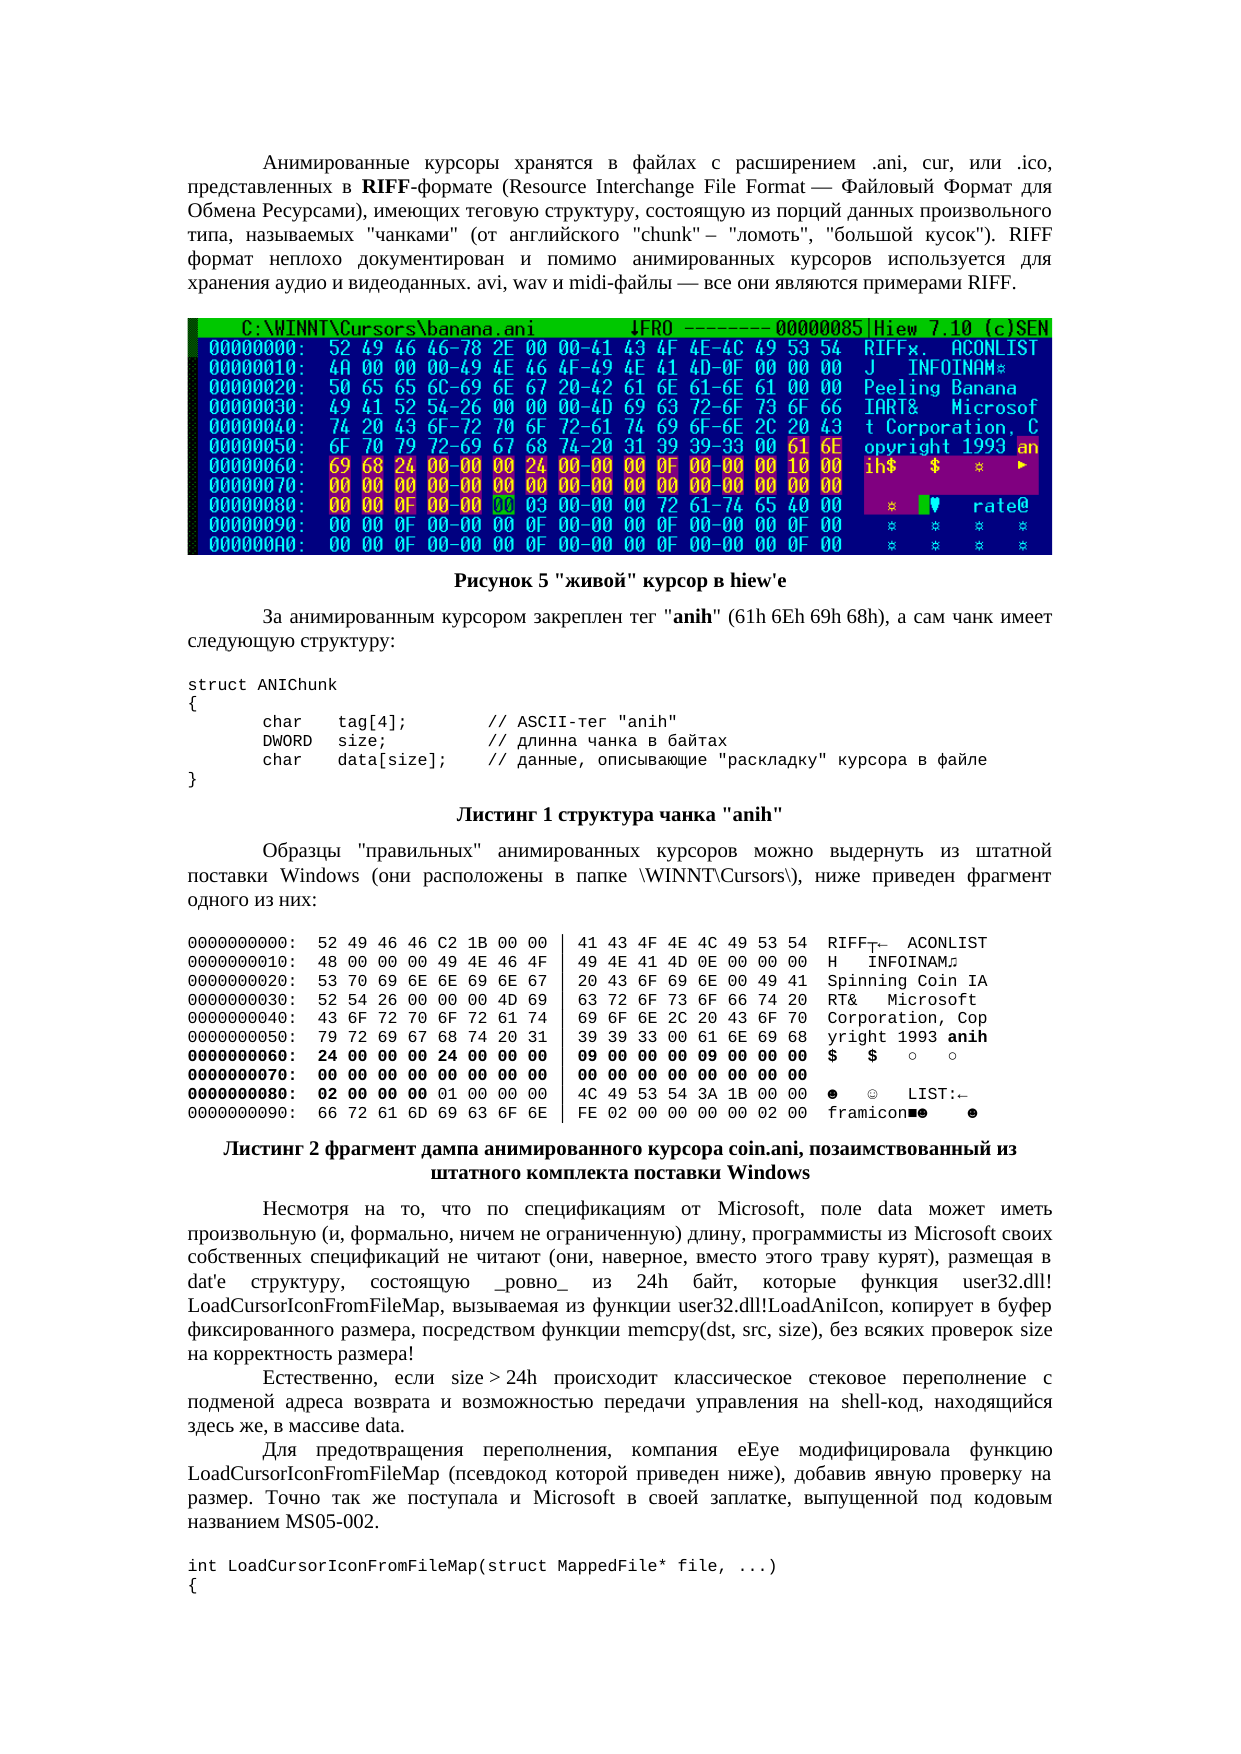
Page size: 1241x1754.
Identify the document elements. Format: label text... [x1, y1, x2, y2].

text 0000000080: 02 00 00 00 01 00 00 00 │ 4C 49 53 54 3A 1B 00 00 ☻ ☺ LIST:← [187, 1086, 561, 1104]
text { [187, 1576, 1053, 1595]
text 0000000080: 02 00 00 00 01 00 00 00 │ 4C 49 53 54 3A 1B 00 00 ☻ ☺ LIST:← [563, 1086, 1053, 1104]
text 0000000010: 48 00 00 00 49 4E 46 4F │ 49 4E 41 4D 0E 00 00 00 H INFOINAM♫ [563, 953, 1053, 972]
text 0000000040: 43 6F 72 70 6F 72 61 74 │ 69 6F 6E 2C 20 43 6F 70 Corporation, Cop [187, 1010, 561, 1029]
text Рисунок 5 "живой" курсор в hiew'e [187, 567, 1053, 592]
text 0000000050: 79 72 69 67 68 74 20 31 │ 39 39 33 00 61 6E 69 68 yright 1993 anih [187, 1029, 561, 1048]
text 0000000030: 52 54 26 00 00 00 4D 69 │ 63 72 6F 73 6F 66 74 20 RT& Microsoft [563, 991, 1053, 1010]
text Листинг 2 фрагмент дампа анимированного курсора coin.ani, позаимствованный из штатного комплекта поставки Windows [187, 1136, 1053, 1184]
text 0000000070: 00 00 00 00 00 00 00 00 │ 00 00 00 00 00 00 00 00 [187, 1067, 561, 1086]
text DWORD size; // длинна чанка в байтах [187, 733, 1053, 752]
text 0000000010: 48 00 00 00 49 4E 46 4F │ 49 4E 41 4D 0E 00 00 00 H INFOINAM♫ [187, 953, 561, 972]
text Для предотвращения переполнения, компания eEye модифицировала функцию LoadCursorIconFromFileMap (псевдокод которой приведен ниже), добавив явную проверку на размер. Точно так же поступала и Microsoft в своей заплатке, выпущенной под кодовым названием MS05-002. [187, 1437, 1053, 1533]
text struct ANIChunk [187, 676, 1053, 695]
text 0000000070: 00 00 00 00 00 00 00 00 │ 00 00 00 00 00 00 00 00 [563, 1067, 1053, 1086]
text Естественно, если size > 24h происходит классическое стековое переполнение с подменой адреса возврата и возможностью передачи управления на shell-код, находящийся здесь же, в массиве data. [187, 1365, 1053, 1437]
text Образцы "правильных" анимированных курсоров можно выдернуть из штатной поставки Windows (они расположены в папке \WINNT\Cursors\), ниже приведен фрагмент одного из них: [187, 838, 1053, 911]
text Несмотря на то, что по спецификациям от Microsoft, поле data может иметь произвольную (и, формально, ничем не ограниченную) длину, программисты из Microsoft своих собственных спецификаций не читают (они, наверное, вместо этого траву курят), размещая в dat'е структуру, состоящую _ровно_ из 24h байт, которые функция user32.dll!LoadCursorIconFromFileMap, вызываемая из функции user32.dll!LoadAniIcon, копирует в буфер фиксированного размера, посредством функции memcpy(dst, src, size), без всяких проверок size на корректность размера! [187, 1196, 1053, 1365]
text 0000000060: 24 00 00 00 24 00 00 00 │ 09 00 00 00 09 00 00 00 $ $ ○ ○ [187, 1048, 561, 1067]
text 0000000050: 79 72 69 67 68 74 20 31 │ 39 39 33 00 61 6E 69 68 yright 1993 anih [563, 1029, 1053, 1048]
text int LoadCursorIconFromFileMap(struct MappedFile* file, ...) [187, 1557, 1053, 1576]
text { [187, 695, 1053, 714]
text Листинг 1 структура чанка "anih" [187, 802, 1053, 826]
text char tag[4]; // ASCII-тег "anih" [187, 714, 1053, 733]
text char data[size]; // данные, описывающие "раскладку" курсора в файле [187, 752, 1053, 771]
text 0000000020: 53 70 69 6E 6E 69 6E 67 │ 20 43 6F 69 6E 00 49 41 Spinning Coin IA [563, 972, 1053, 991]
text 0000000000: 52 49 46 46 C2 1B 00 00 │ 41 43 4F 4E 4C 49 53 54 RIFF┬← ACONLIST [187, 935, 561, 953]
text 0000000040: 43 6F 72 70 6F 72 61 74 │ 69 6F 6E 2C 20 43 6F 70 Corporation, Cop [563, 1010, 1053, 1029]
text } [187, 771, 1053, 789]
text 0000000060: 24 00 00 00 24 00 00 00 │ 09 00 00 00 09 00 00 00 $ $ ○ ○ [563, 1048, 1053, 1067]
text Анимированные курсоры хранятся в файлах с расширением .ani, cur, или .ico, представленных в RIFF-формате (Resource Interchange File Format — Файловый Формат для Обмена Ресурсами), имеющих теговую структуру, состоящую из порций данных произвольного типа, называемых "чанками" (от английского "chunk" – "ломоть", "большой кусок"). RIFF формат неплохо документирован и помимо анимированных курсоров используется для хранения аудио и видеоданных. avi, wav и midi-файлы — все они являются примерами RIFF. [187, 150, 1053, 294]
text 0000000090: 66 72 61 6D 69 63 6F 6E │ FE 02 00 00 00 00 02 00 framicon■☻ ☻ [563, 1104, 1053, 1123]
text 0000000090: 66 72 61 6D 69 63 6F 6E │ FE 02 00 00 00 00 02 00 framicon■☻ ☻ [187, 1104, 561, 1123]
picture [187, 318, 1053, 555]
text За анимированным курсором закреплен тег "anih" (61h 6Eh 69h 68h), а сам чанк имеет следующую структуру: [187, 604, 1053, 652]
text 0000000030: 52 54 26 00 00 00 4D 69 │ 63 72 6F 73 6F 66 74 20 RT& Microsoft [187, 991, 561, 1010]
text 0000000000: 52 49 46 46 C2 1B 00 00 │ 41 43 4F 4E 4C 49 53 54 RIFF┬← ACONLIST [563, 935, 1053, 953]
text 0000000020: 53 70 69 6E 6E 69 6E 67 │ 20 43 6F 69 6E 00 49 41 Spinning Coin IA [187, 972, 561, 991]
